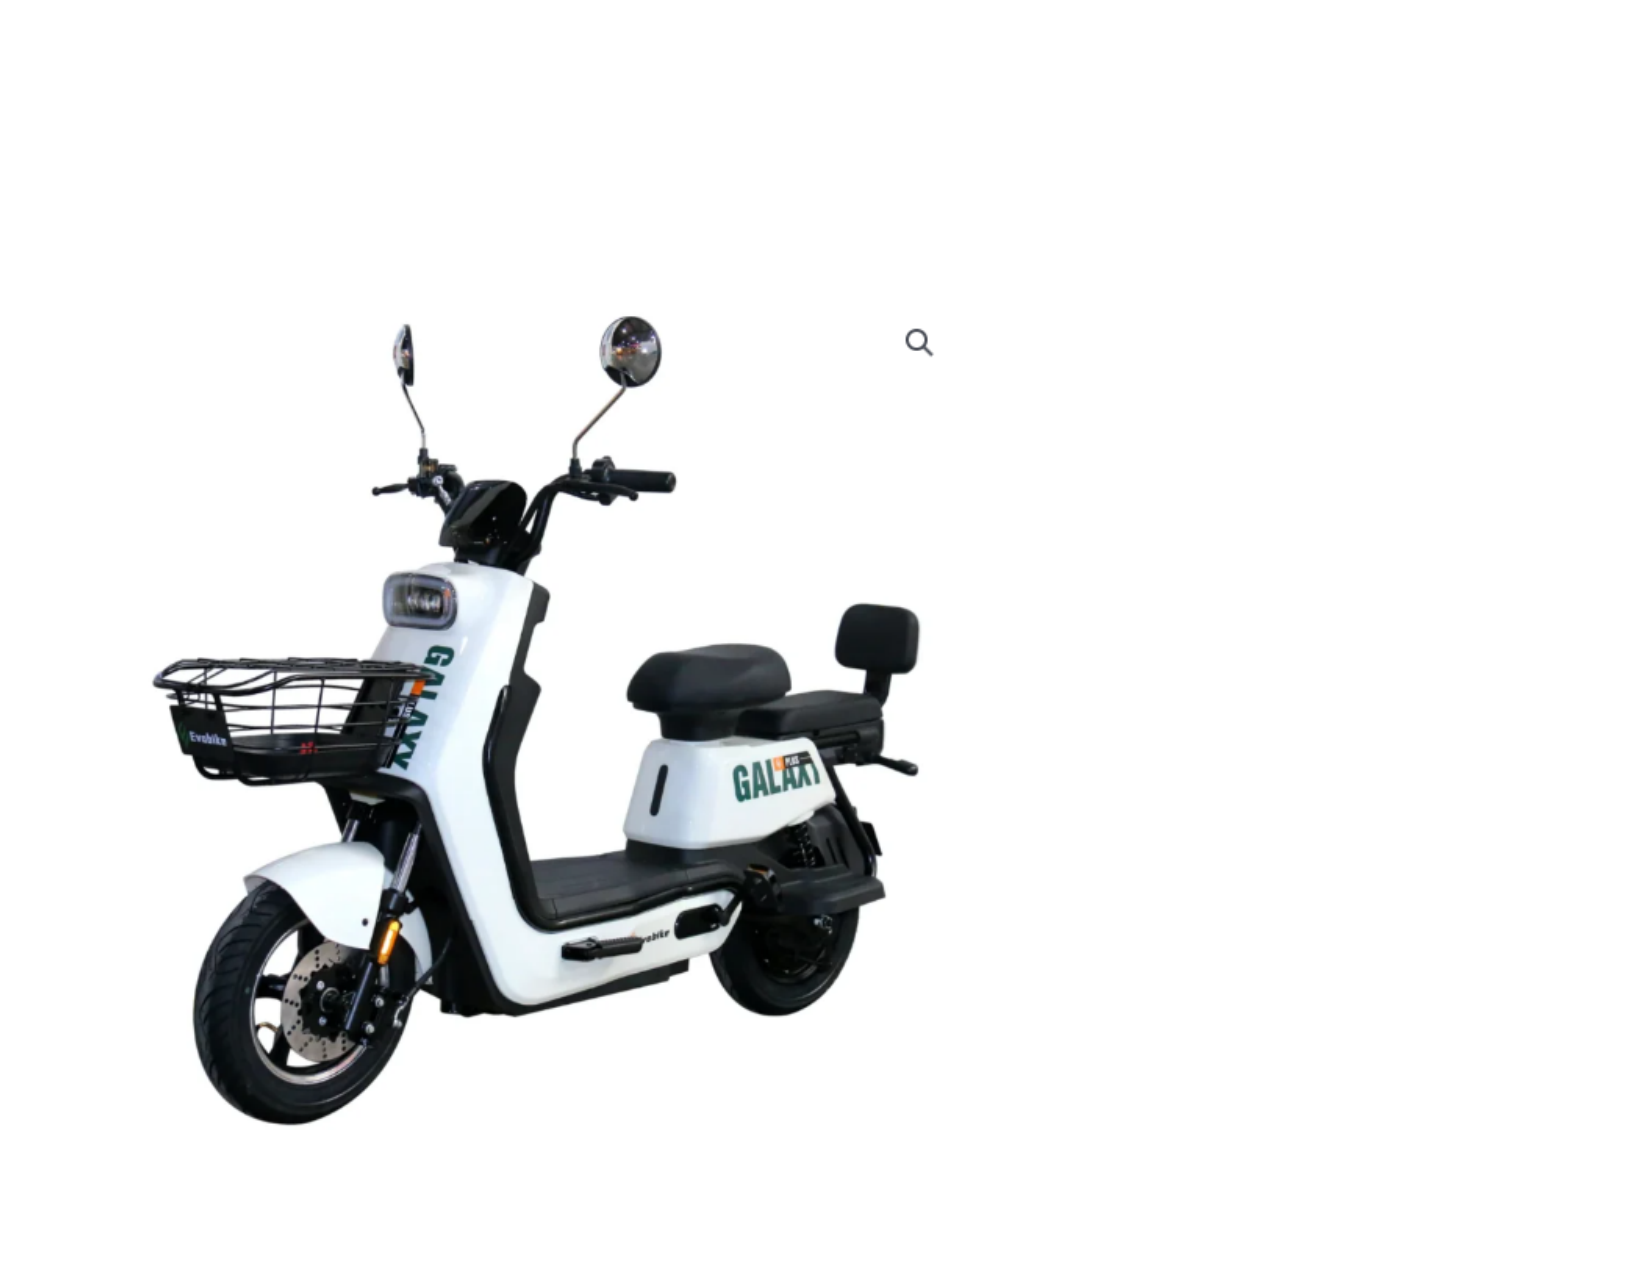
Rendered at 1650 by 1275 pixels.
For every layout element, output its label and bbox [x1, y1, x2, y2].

picture [118, 290, 956, 1130]
